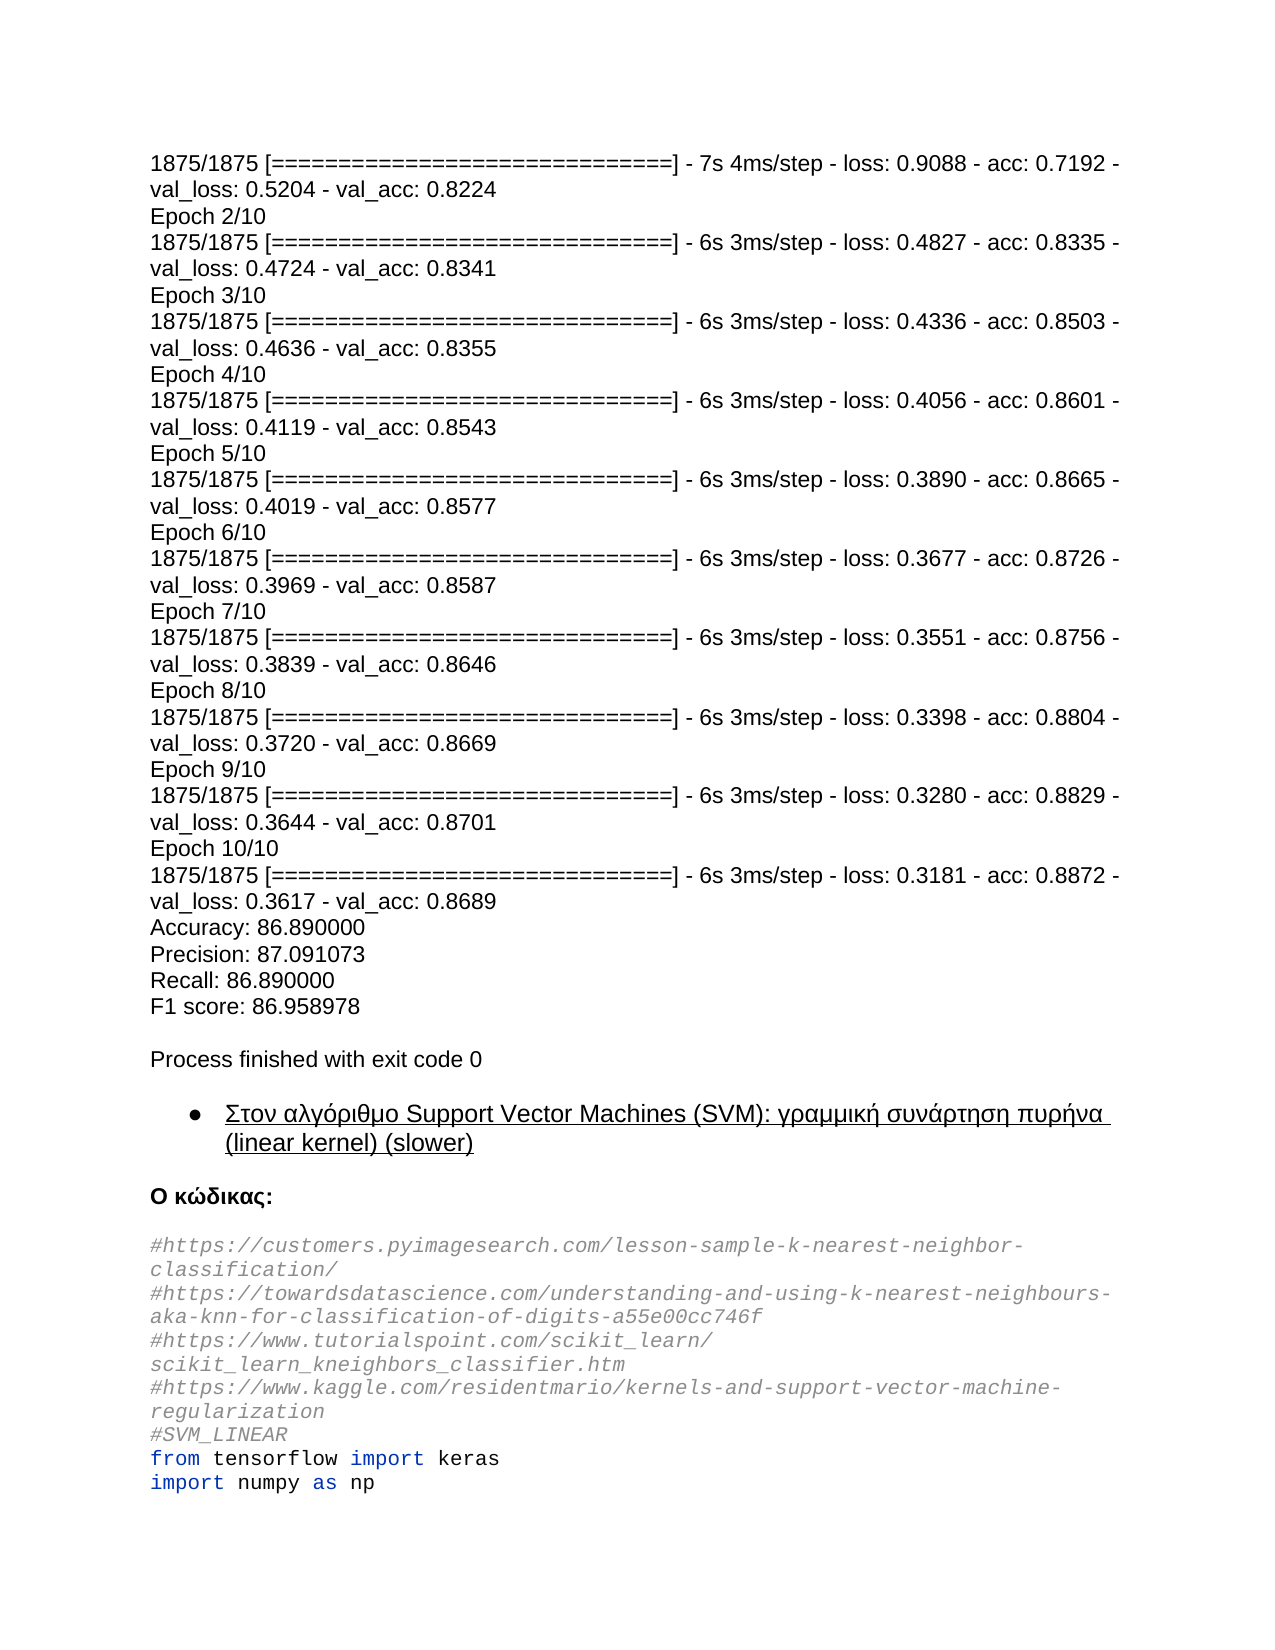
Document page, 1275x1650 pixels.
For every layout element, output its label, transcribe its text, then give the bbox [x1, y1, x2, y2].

text #https://www.kaggle.com/residentmario/kernels-and-support-vector-machine-regularization [150, 1377, 1125, 1424]
text Epoch 4/10 [150, 361, 1125, 387]
text Epoch 7/10 [150, 598, 1125, 624]
text 1875/1875 [==============================] - 6s 3ms/step - loss: 0.4336 - acc: 0.8503 - val_loss: 0.4636 - val_acc: 0.8355 [150, 308, 1125, 361]
text Ο κώδικας: [150, 1183, 1125, 1209]
text Precision: 87.091073 [150, 941, 1125, 967]
text Epoch 10/10 [150, 835, 1125, 862]
text #https://towardsdatascience.com/understanding-and-using-k-nearest-neighbours-aka-knn-for-classification-of-digits-a55e00cc746f [150, 1283, 1125, 1330]
text Epoch 6/10 [150, 519, 1125, 545]
text 1875/1875 [==============================] - 6s 3ms/step - loss: 0.3551 - acc: 0.8756 - val_loss: 0.3839 - val_acc: 0.8646 [150, 624, 1125, 677]
text from tensorflow import keras [150, 1448, 1125, 1472]
text import numpy as np [150, 1472, 1125, 1495]
text Recall: 86.890000 [150, 967, 1125, 993]
text 1875/1875 [==============================] - 6s 3ms/step - loss: 0.3280 - acc: 0.8829 - val_loss: 0.3644 - val_acc: 0.8701 [150, 782, 1125, 835]
text #SVM_LINEAR [150, 1424, 1125, 1448]
text 1875/1875 [==============================] - 6s 3ms/step - loss: 0.3890 - acc: 0.8665 - val_loss: 0.4019 - val_acc: 0.8577 [150, 466, 1125, 519]
text 1875/1875 [==============================] - 6s 3ms/step - loss: 0.3677 - acc: 0.8726 - val_loss: 0.3969 - val_acc: 0.8587 [150, 545, 1125, 598]
text #https://customers.pyimagesearch.com/lesson-sample-k-nearest-neighbor-classification/ [150, 1235, 1125, 1283]
text 1875/1875 [==============================] - 6s 3ms/step - loss: 0.3398 - acc: 0.8804 - val_loss: 0.3720 - val_acc: 0.8669 [150, 703, 1125, 756]
text Process finished with exit code 0 [150, 1046, 1125, 1072]
text F1 score: 86.958978 [150, 993, 1125, 1020]
text Accuracy: 86.890000 [150, 914, 1125, 941]
text Epoch 9/10 [150, 756, 1125, 782]
text 1875/1875 [==============================] - 6s 3ms/step - loss: 0.4827 - acc: 0.8335 - val_loss: 0.4724 - val_acc: 0.8341 [150, 229, 1125, 282]
text 1875/1875 [==============================] - 6s 3ms/step - loss: 0.4056 - acc: 0.8601 - val_loss: 0.4119 - val_acc: 0.8543 [150, 387, 1125, 440]
text 1875/1875 [==============================] - 7s 4ms/step - loss: 0.9088 - acc: 0.7192 - val_loss: 0.5204 - val_acc: 0.8224 [150, 150, 1125, 203]
text #https://www.tutorialspoint.com/scikit_learn/scikit_learn_kneighbors_classifier.htm [150, 1330, 1125, 1377]
text 1875/1875 [==============================] - 6s 3ms/step - loss: 0.3181 - acc: 0.8872 - val_loss: 0.3617 - val_acc: 0.8689 [150, 862, 1125, 914]
text Epoch 3/10 [150, 282, 1125, 308]
list Στον αλγόριθμο Support Vector Machines (SVM): γραμμική συνάρτηση πυρήνα (linear kernel) (slower) [187, 1099, 1125, 1156]
text Epoch 2/10 [150, 203, 1125, 229]
text Epoch 8/10 [150, 677, 1125, 703]
text Epoch 5/10 [150, 440, 1125, 466]
